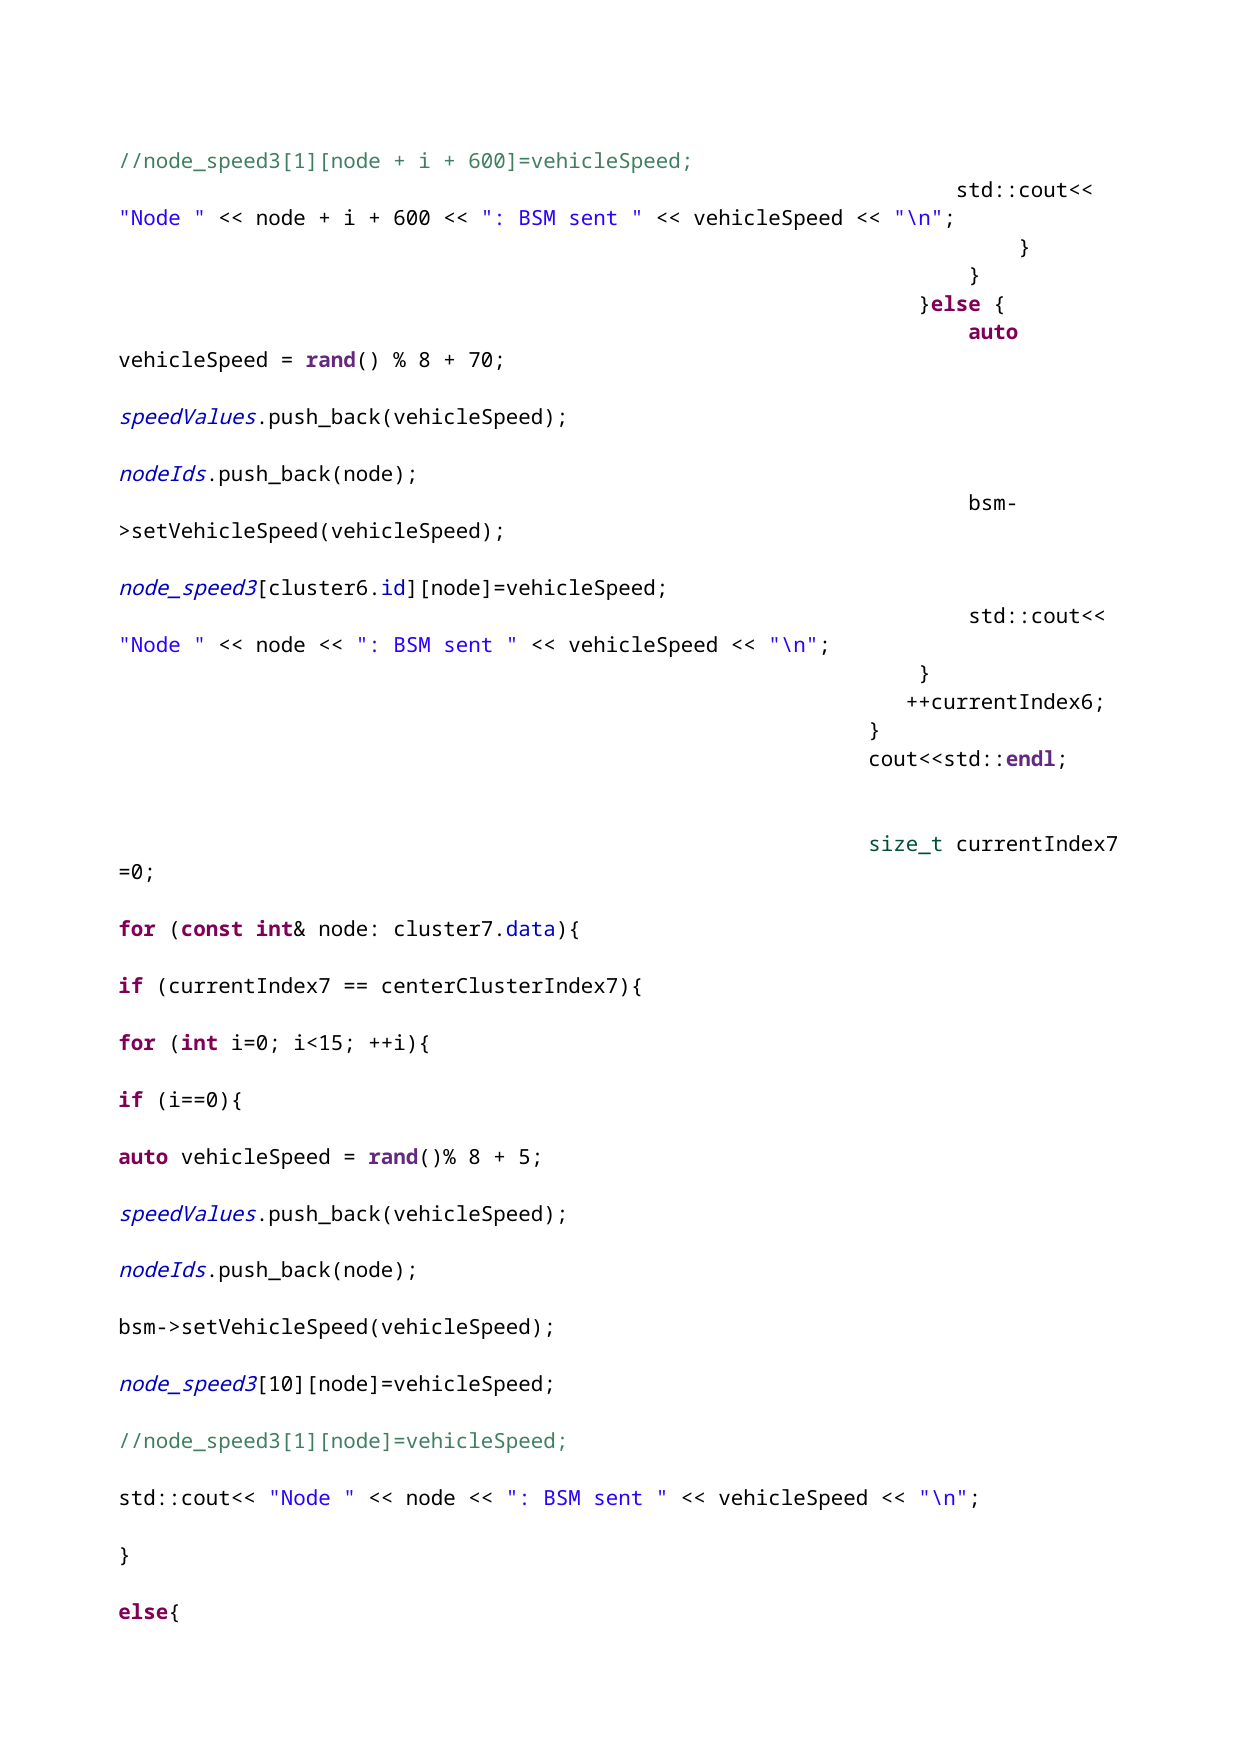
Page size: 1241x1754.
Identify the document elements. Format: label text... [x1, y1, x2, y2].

text size_t currentIndex7 =0; [118, 829, 1122, 886]
text for (int i=0; i<15; ++i){ [118, 1000, 1122, 1057]
text std::cout<< "Node " << node << ": BSM sent " << vehicleSpeed << "\n"; [118, 1455, 1122, 1512]
text bsm->setVehicleSpeed(vehicleSpeed); [118, 488, 1122, 545]
text } [118, 1512, 1122, 1568]
text nodeIds.push_back(node); [118, 431, 1122, 488]
text speedValues.push_back(vehicleSpeed); [118, 1170, 1122, 1227]
text bsm->setVehicleSpeed(vehicleSpeed); [118, 1284, 1122, 1341]
text else{ [118, 1568, 1122, 1625]
text //node_speed3[1][node + i + 600]=vehicleSpeed; [118, 118, 1122, 175]
text for (const int& node: cluster7.data){ [118, 886, 1122, 943]
text std::cout<< "Node " << node << ": BSM sent " << vehicleSpeed << "\n"; [118, 602, 1122, 658]
text node_speed3[10][node]=vehicleSpeed; [118, 1341, 1122, 1398]
text } [118, 260, 1122, 289]
text auto vehicleSpeed = rand() % 8 + 70; [118, 317, 1122, 374]
text } [118, 232, 1122, 260]
text speedValues.push_back(vehicleSpeed); [118, 374, 1122, 431]
text } [118, 658, 1122, 687]
text std::cout<< "Node " << node + i + 600 << ": BSM sent " << vehicleSpeed << "\n"; [118, 175, 1122, 232]
text if (i==0){ [118, 1057, 1122, 1113]
text ++currentIndex6; [118, 687, 1122, 715]
text nodeIds.push_back(node); [118, 1227, 1122, 1284]
text node_speed3[cluster6.id][node]=vehicleSpeed; [118, 545, 1122, 602]
text if (currentIndex7 == centerClusterIndex7){ [118, 943, 1122, 1000]
text }else { [118, 289, 1122, 317]
text auto vehicleSpeed = rand()% 8 + 5; [118, 1113, 1122, 1170]
text cout<<std::endl; [118, 744, 1122, 772]
text } [118, 715, 1122, 744]
text //node_speed3[1][node]=vehicleSpeed; [118, 1398, 1122, 1455]
